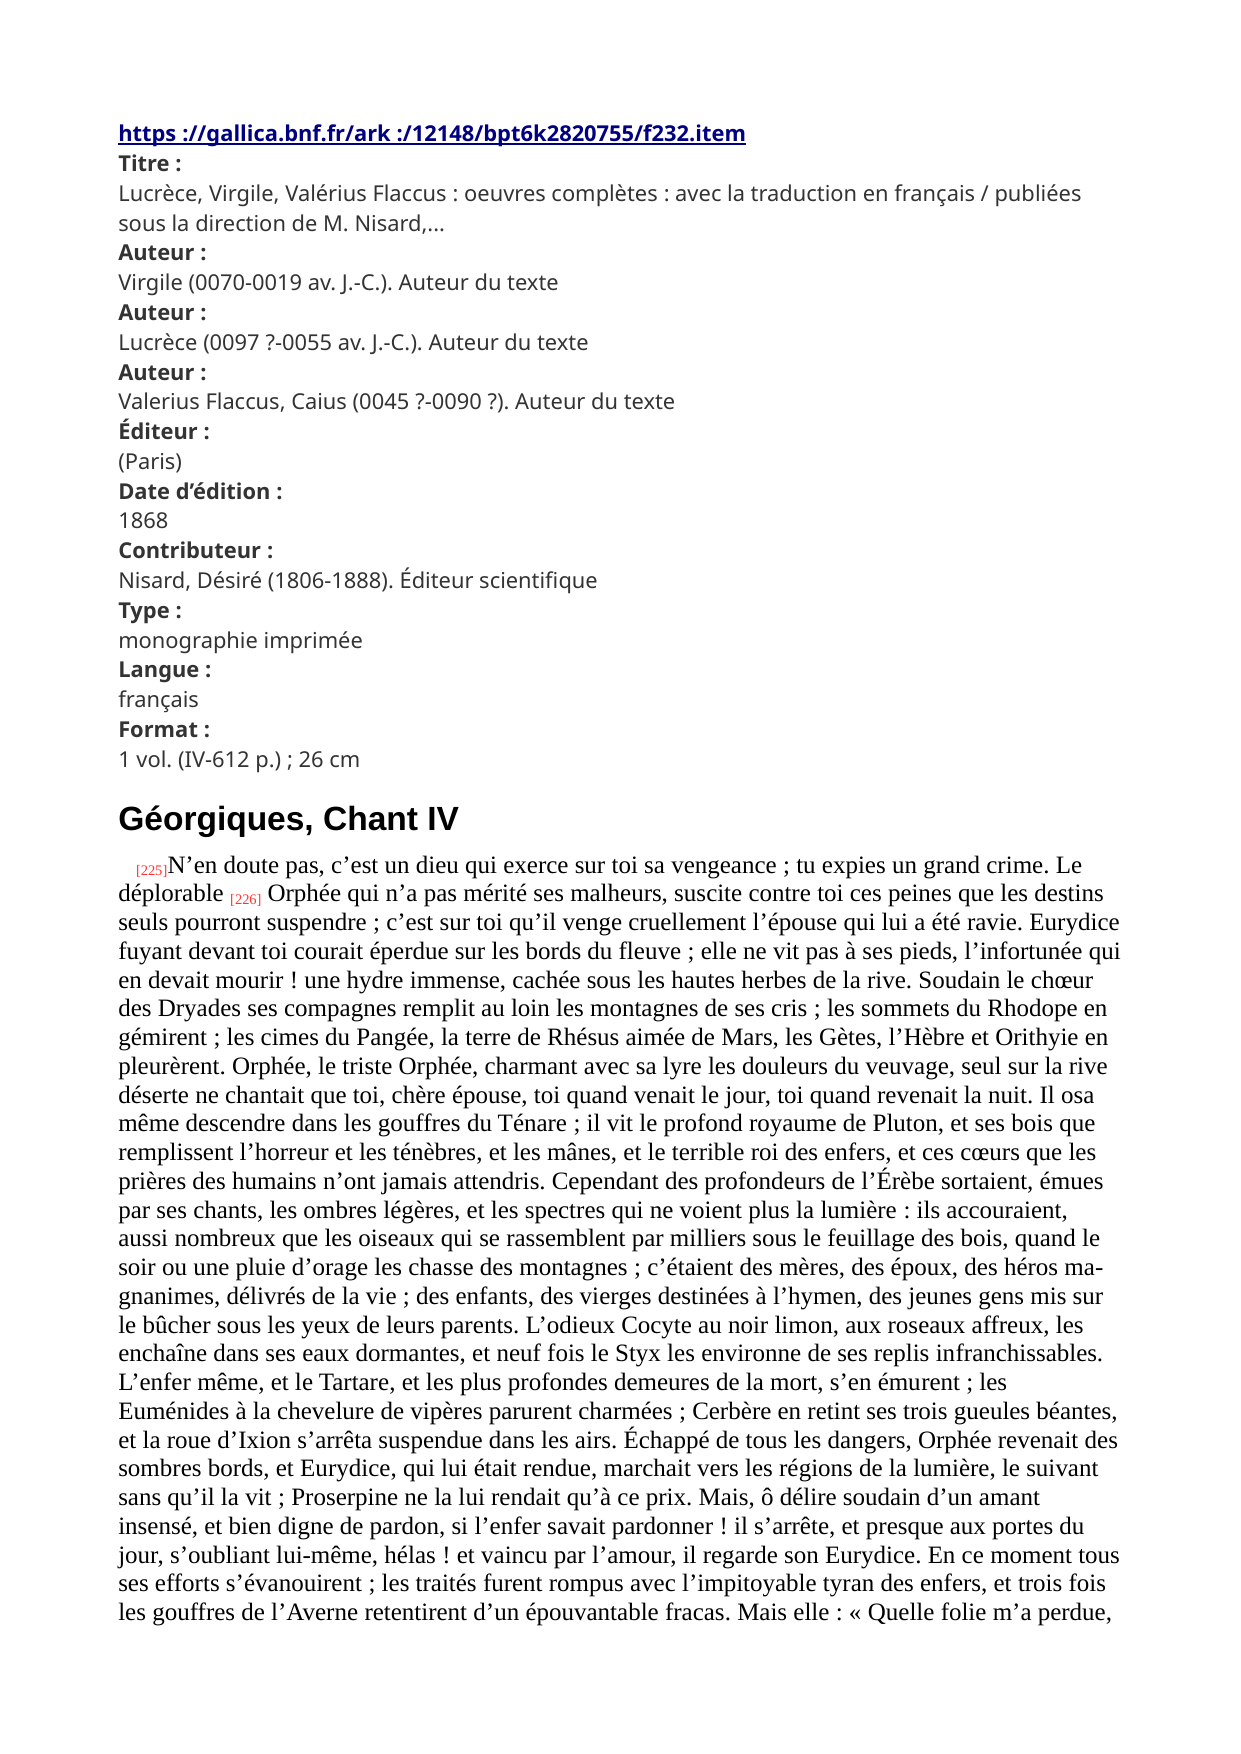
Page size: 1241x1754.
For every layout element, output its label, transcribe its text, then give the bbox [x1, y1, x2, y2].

subtitle Auteur : [118, 237, 1122, 267]
subtitle Auteur : [118, 297, 1122, 327]
subtitle Titre : [118, 148, 1122, 178]
subtitle Géorgiques, Chant IV [118, 798, 1122, 837]
list (Paris) [118, 446, 1122, 476]
subtitle Éditeur : [118, 416, 1122, 446]
subtitle Langue : [118, 654, 1122, 684]
list Nisard, Désiré (1806-1888). Éditeur scientifique [118, 565, 1122, 595]
subtitle Contributeur : [118, 535, 1122, 565]
subtitle Date d’édition : [118, 476, 1122, 505]
text [225]N’en doute pas, c’est un dieu qui exerce sur toi sa vengeance ; tu expies un grand crime. Le déplorable [226] Orphée qui n’a pas mérité ses malheurs, suscite contre toi ces peines que les destins seuls pourront suspendre ; c’est sur toi qu’il venge cruellement l’épouse qui lui a été ravie. Eurydice fuyant devant toi courait éperdue sur les bords du fleuve ; elle ne vit pas à ses pieds, l’infortunée qui en devait mourir ! une hydre immense, cachée sous les hautes herbes de la rive. Soudain le chœur des Dryades ses compagnes remplit au loin les montagnes de ses cris ; les sommets du Rhodope en gémirent ; les cimes du Pangée, la terre de Rhésus aimée de Mars, les Gètes, l’Hèbre et Orithyie en pleurèrent. Orphée, le triste Orphée, charmant avec sa lyre les douleurs du veuvage, seul sur la rive déserte ne chantait que toi, chère épouse, toi quand venait le jour, toi quand revenait la nuit. Il osa même descendre dans les gouffres du Ténare ; il vit le profond royaume de Pluton, et ses bois que remplissent l’horreur et les ténèbres, et les mânes, et le ter­rible roi des enfers, et ces cœurs que les prières des humains n’ont jamais attendris. Cependant des profondeurs de l’Érèbe sortaient, émues par ses chants, les ombres légères, et les spectres qui ne voient plus la lumière : ils accouraient, aussi nombreux que les oiseaux qui se rassemblent par milliers sous le feuillage des bois, quand le soir ou une pluie d’orage les chasse des montagnes ; c’étaient des mères, des époux, des héros ma­gnanimes, délivrés de la vie ; des enfants, des vierges destinées à l’hymen, des jeunes gens mis sur le bûcher sous les yeux de leurs parents. L’odieux Cocyte au noir limon, aux roseaux affreux, les enchaîne dans ses eaux dormantes, et neuf fois le Styx les environne de ses replis in­franchissables. L’enfer même, et le Tartare, et les plus profondes demeures de la mort, s’en ému­rent ; les Euménides à la chevelure de vipères parurent charmées ; Cerbère en retint ses trois gueules béantes, et la roue d’Ixion s’arrêta sus­pendue dans les airs. Échappé de tous les dan­gers, Orphée revenait des sombres bords, et Eu­rydice, qui lui était rendue, marchait vers les ré­gions de la lumière, le suivant sans qu’il la vit ; Proserpine ne la lui rendait qu’à ce prix. Mais, ô délire soudain d’un amant insensé, et bien di­gne de pardon, si l’enfer savait pardonner ! il s’arrête, et presque aux portes du jour, s’oubliant lui-même, hélas ! et vaincu par l’amour, il regarde son Eurydice. En ce moment tous ses efforts s’évanouirent ; les traités furent rompus avec l’impitoyable tyran des enfers, et trois fois les gouffres de l’Averne retentirent d’un épouvanta­ble fracas. Mais elle : « Quelle folie m’a perdue, [118, 850, 1122, 1626]
list Valerius Flaccus, Caius (0045 ?-0090 ?). Auteur du texte [118, 386, 1122, 416]
subtitle Format : [118, 714, 1122, 744]
list Virgile (0070-0019 av. J.-C.). Auteur du texte [118, 267, 1122, 297]
list monographie imprimée [118, 624, 1122, 654]
list 1868 [118, 505, 1122, 535]
subtitle Auteur : [118, 356, 1122, 386]
list https ://gallica.bnf.fr/ark :/12148/bpt6k2820755/f232.item [118, 118, 1122, 148]
list 1 vol. (IV-612 p.) ; 26 cm [118, 744, 1122, 773]
list Lucrèce (0097 ?-0055 av. J.-C.). Auteur du texte [118, 327, 1122, 356]
list Lucrèce, Virgile, Valérius Flaccus : oeuvres complètes : avec la traduction en français / publiées sous la direction de M. Nisard,... [118, 178, 1122, 237]
subtitle Type : [118, 595, 1122, 624]
list français [118, 684, 1122, 714]
